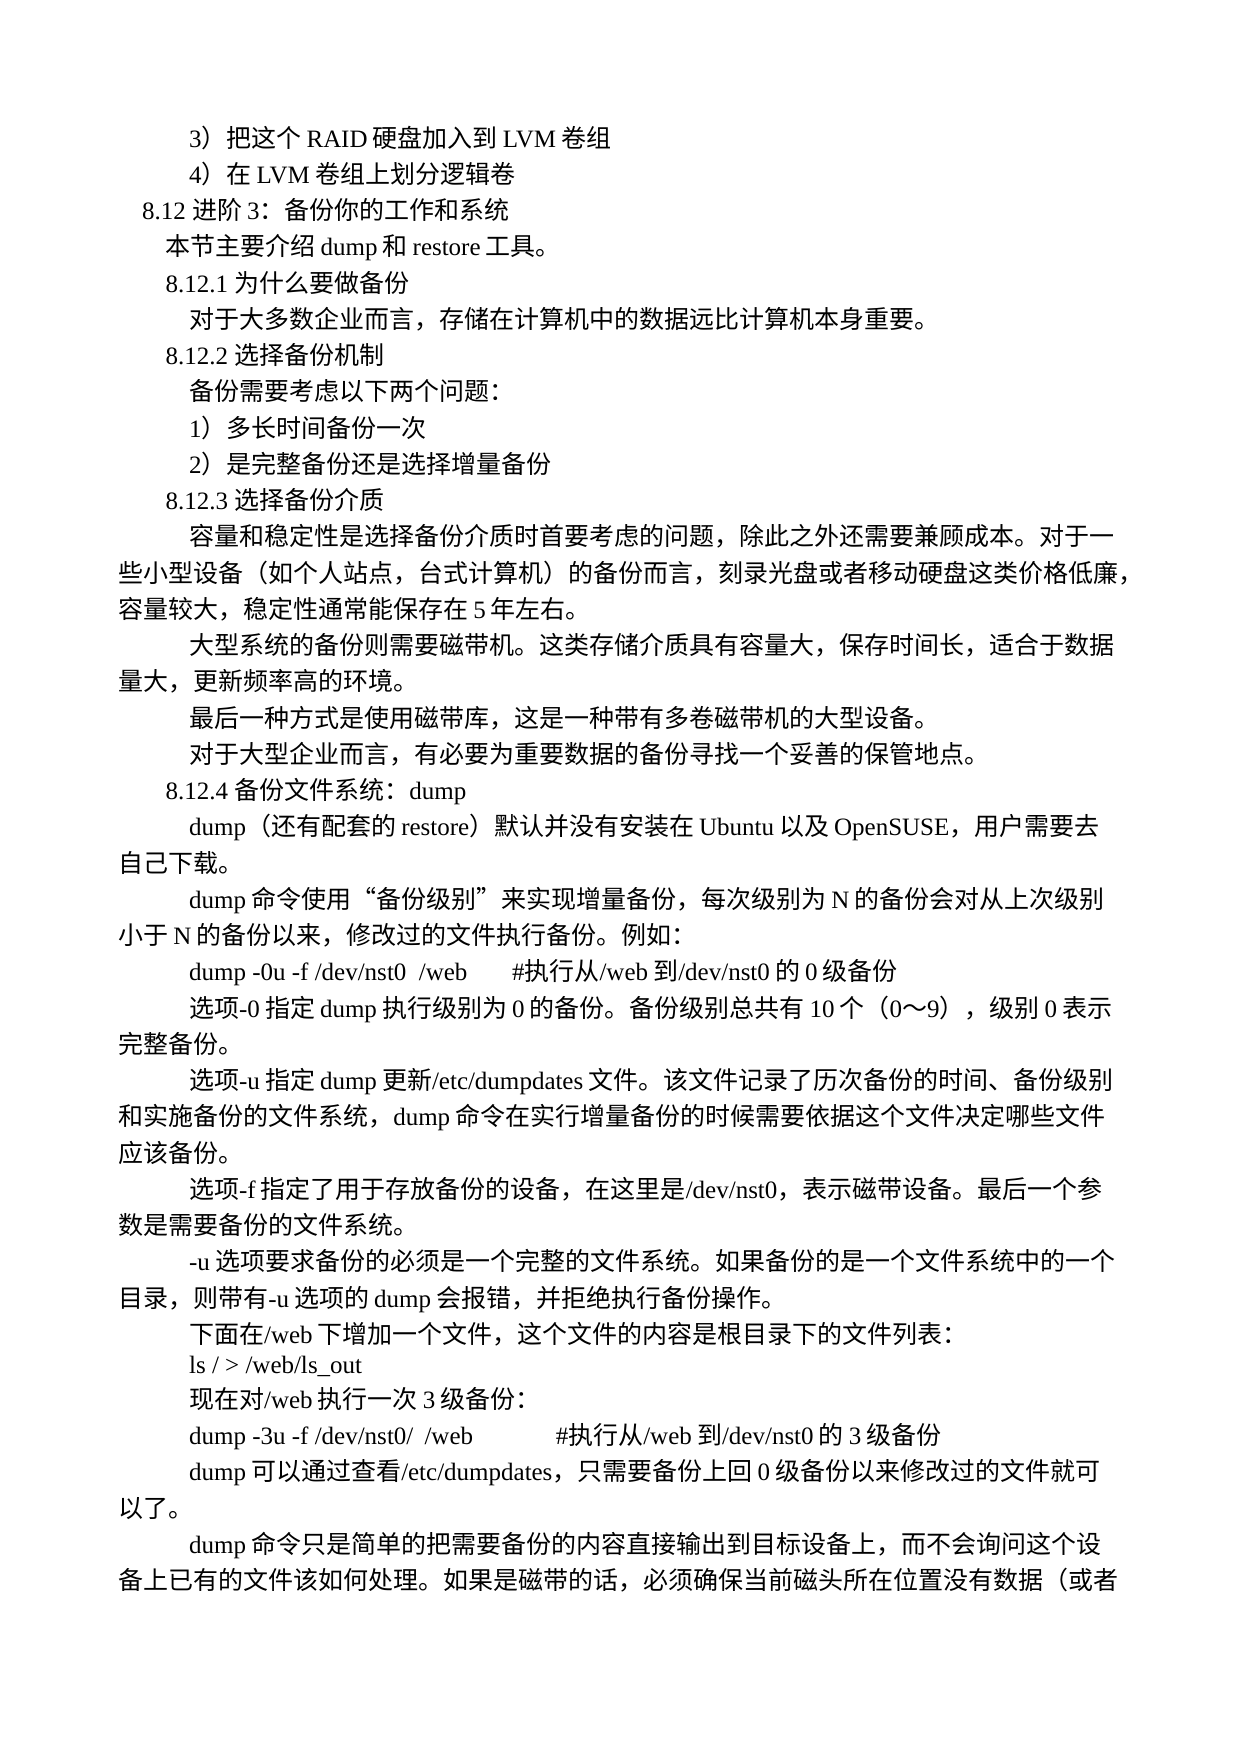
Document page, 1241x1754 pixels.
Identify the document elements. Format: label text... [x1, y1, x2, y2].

text 8.12.1 为什么要做备份 [118, 263, 1122, 299]
text 8.12 进阶3：备份你的工作和系统 [118, 191, 1122, 227]
text dump命令使用“备份级别”来实现增量备份，每次级别为N的备份会对从上次级别小于N的备份以来，修改过的文件执行备份。例如： [118, 879, 1122, 952]
text 最后一种方式是使用磁带库，这是一种带有多卷磁带机的大型设备。 [118, 698, 1122, 734]
text 2）是完整备份还是选择增量备份 [118, 444, 1122, 481]
text 本节主要介绍dump和restore工具。 [118, 227, 1122, 263]
text 备份需要考虑以下两个问题： [118, 372, 1122, 408]
text 1）多长时间备份一次 [118, 408, 1122, 444]
text 对于大型企业而言，有必要为重要数据的备份寻找一个妥善的保管地点。 [118, 734, 1122, 771]
text 下面在/web下增加一个文件，这个文件的内容是根目录下的文件列表： [118, 1314, 1122, 1351]
text 对于大多数企业而言，存储在计算机中的数据远比计算机本身重要。 [118, 299, 1122, 336]
text 选项-u指定dump更新/etc/dumpdates文件。该文件记录了历次备份的时间、备份级别和实施备份的文件系统，dump命令在实行增量备份的时候需要依据这个文件决定哪些文件应该备份。 [118, 1061, 1122, 1169]
text dump可以通过查看/etc/dumpdates，只需要备份上回0级备份以来修改过的文件就可以了。 [118, 1452, 1122, 1524]
text 8.12.4 备份文件系统：dump [118, 771, 1122, 807]
text dump -3u -f /dev/nst0/ /web #执行从/web到/dev/nst0的3级备份 [118, 1416, 1122, 1452]
text 现在对/web执行一次3级备份： [118, 1379, 1122, 1416]
text 3）把这个RAID硬盘加入到LVM卷组 [118, 118, 1122, 154]
text dump（还有配套的restore）默认并没有安装在Ubuntu以及OpenSUSE，用户需要去自己下载。 [118, 807, 1122, 879]
text dump -0u -f /dev/nst0 /web #执行从/web到/dev/nst0的0级备份 [118, 952, 1122, 988]
text ls / > /web/ls_out [118, 1351, 1122, 1379]
text 4）在LVM卷组上划分逻辑卷 [118, 154, 1122, 191]
text 容量和稳定性是选择备份介质时首要考虑的问题，除此之外还需要兼顾成本。对于一些小型设备（如个人站点，台式计算机）的备份而言，刻录光盘或者移动硬盘这类价格低廉，容量较大，稳定性通常能保存在5年左右。 [118, 517, 1122, 626]
text -u选项要求备份的必须是一个完整的文件系统。如果备份的是一个文件系统中的一个目录，则带有-u选项的dump会报错，并拒绝执行备份操作。 [118, 1242, 1122, 1314]
text 8.12.3 选择备份介质 [118, 481, 1122, 517]
text 8.12.2 选择备份机制 [118, 336, 1122, 372]
text 选项-f指定了用于存放备份的设备，在这里是/dev/nst0，表示磁带设备。最后一个参数是需要备份的文件系统。 [118, 1169, 1122, 1242]
text dump命令只是简单的把需要备份的内容直接输出到目标设备上，而不会询问这个设备上已有的文件该如何处理。如果是磁带的话，必须确保当前磁头所在位置没有数据（或者 [118, 1524, 1122, 1597]
text 选项-0指定dump执行级别为0的备份。备份级别总共有10个（0～9），级别0表示完整备份。 [118, 988, 1122, 1061]
text 大型系统的备份则需要磁带机。这类存储介质具有容量大，保存时间长，适合于数据量大，更新频率高的环境。 [118, 626, 1122, 698]
